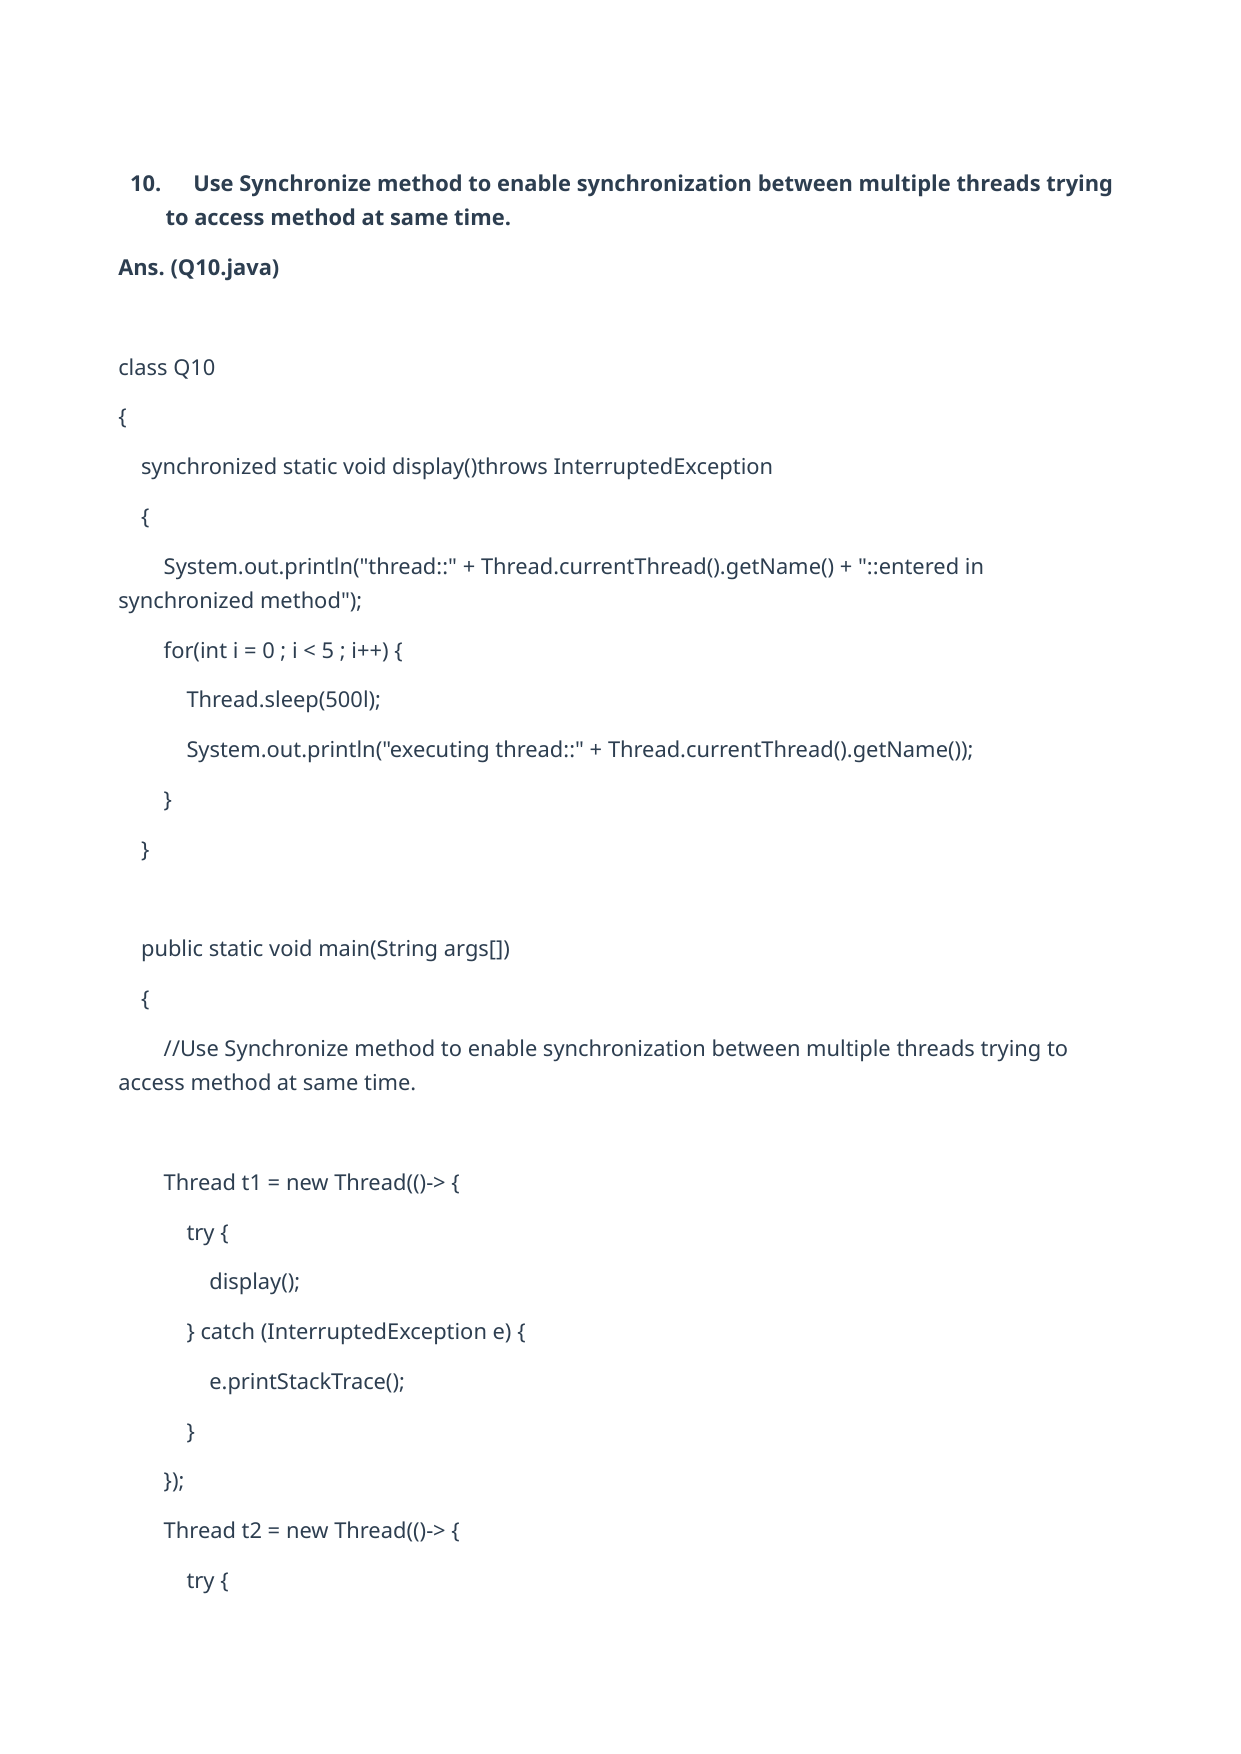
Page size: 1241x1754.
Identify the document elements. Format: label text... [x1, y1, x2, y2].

text } [118, 784, 1122, 814]
text public static void main(String args[]) [118, 933, 1122, 963]
text System.out.println("executing thread::" + Thread.currentThread().getName()); [118, 734, 1122, 764]
text display(); [118, 1266, 1122, 1296]
text e.printStackTrace(); [118, 1366, 1122, 1396]
text } [118, 834, 1122, 863]
text class Q10 [118, 351, 1122, 381]
text Thread t1 = new Thread(()-> { [118, 1167, 1122, 1196]
text { [118, 501, 1122, 531]
text } [118, 1416, 1122, 1445]
text { [118, 401, 1122, 431]
text //Use Synchronize method to enable synchronization between multiple threads trying to access method at same time. [118, 1033, 1122, 1097]
text try { [118, 1565, 1122, 1595]
text } catch (InterruptedException e) { [118, 1316, 1122, 1346]
text try { [118, 1216, 1122, 1246]
text synchronized static void display()throws InterruptedException [118, 451, 1122, 481]
text }); [118, 1465, 1122, 1495]
text Ans. (Q10.java) [118, 252, 1122, 282]
text System.out.println("thread::" + Thread.currentThread().getName() + "::entered in synchronized method"); [118, 551, 1122, 614]
text Thread.sleep(500l); [118, 684, 1122, 714]
text { [118, 983, 1122, 1013]
text Thread t2 = new Thread(()-> { [118, 1515, 1122, 1545]
list Use Synchronize method to enable synchronization between multiple threads trying to access method at same time. [130, 168, 1122, 232]
text for(int i = 0 ; i < 5 ; i++) { [118, 634, 1122, 664]
